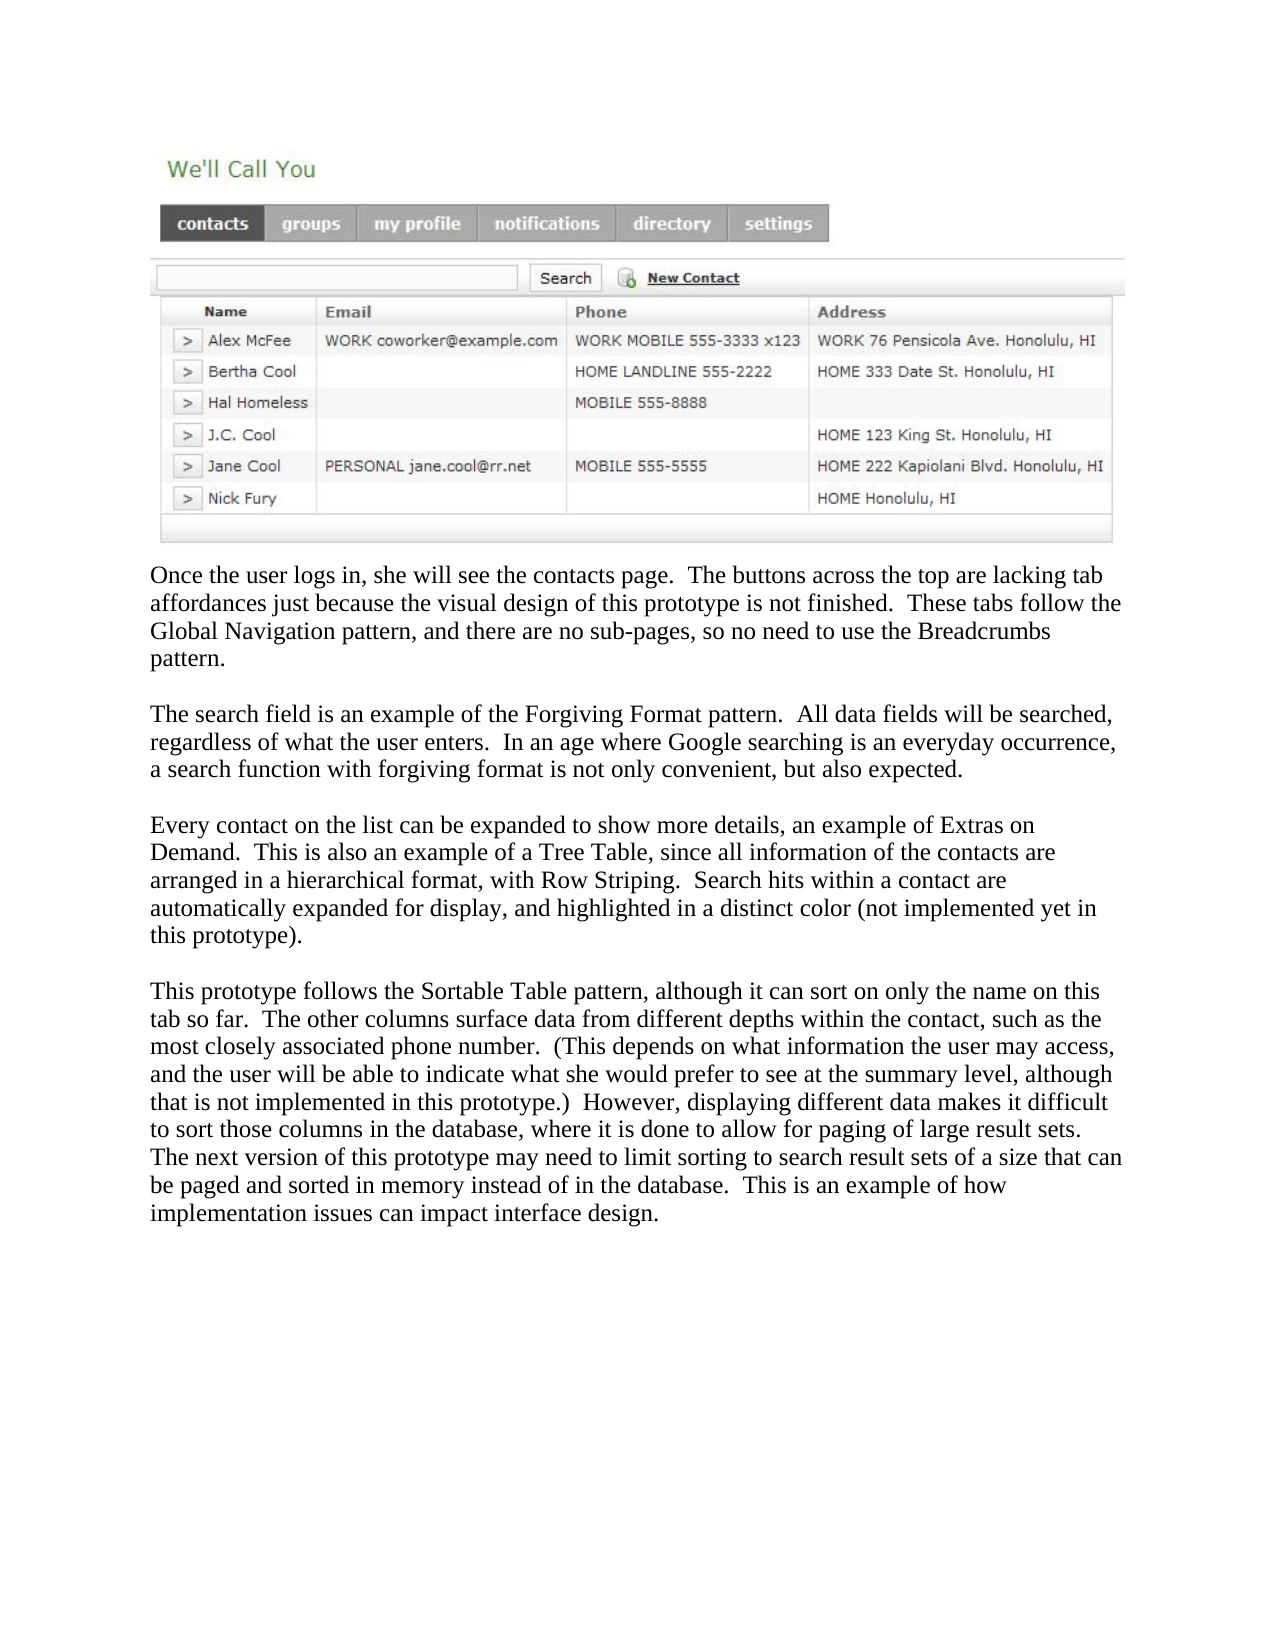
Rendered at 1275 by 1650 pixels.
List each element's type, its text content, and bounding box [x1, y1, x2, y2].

text Once the user logs in, she will see the contacts page. The buttons across the top are lacking tab affordances just because the visual design of this prototype is not finished. These tabs follow the Global Navigation pattern, and there are no sub-pages, so no need to use the Breadcrumbs pattern. [150, 562, 1125, 672]
picture [150, 150, 1125, 562]
text The search field is an example of the Forgiving Format pattern. All data fields will be searched, regardless of what the user enters. In an age where Google searching is an everyday occurrence, a search function with forgiving format is not only convenient, but also expected. [150, 700, 1125, 783]
text This prototype follows the Sortable Table pattern, although it can sort on only the name on this tab so far. The other columns surface data from different depths within the contact, such as the most closely associated phone number. (This depends on what information the user may access, and the user will be able to indicate what she would prefer to see at the summary level, although that is not implemented in this prototype.) However, displaying different data makes it difficult to sort those columns in the database, where it is done to allow for paging of large result sets. The next version of this prototype may need to limit sorting to search result sets of a size that can be paged and sorted in memory instead of in the database. This is an example of how implementation issues can impact interface design. [150, 977, 1125, 1226]
text Every contact on the list can be expanded to show more details, an example of Extras on Demand. This is also an example of a Tree Table, since all information of the contacts are arranged in a hierarchical format, with Row Striping. Search hits within a contact are automatically expanded for display, and highlighted in a distinct color (not implemented yet in this prototype). [150, 811, 1125, 949]
